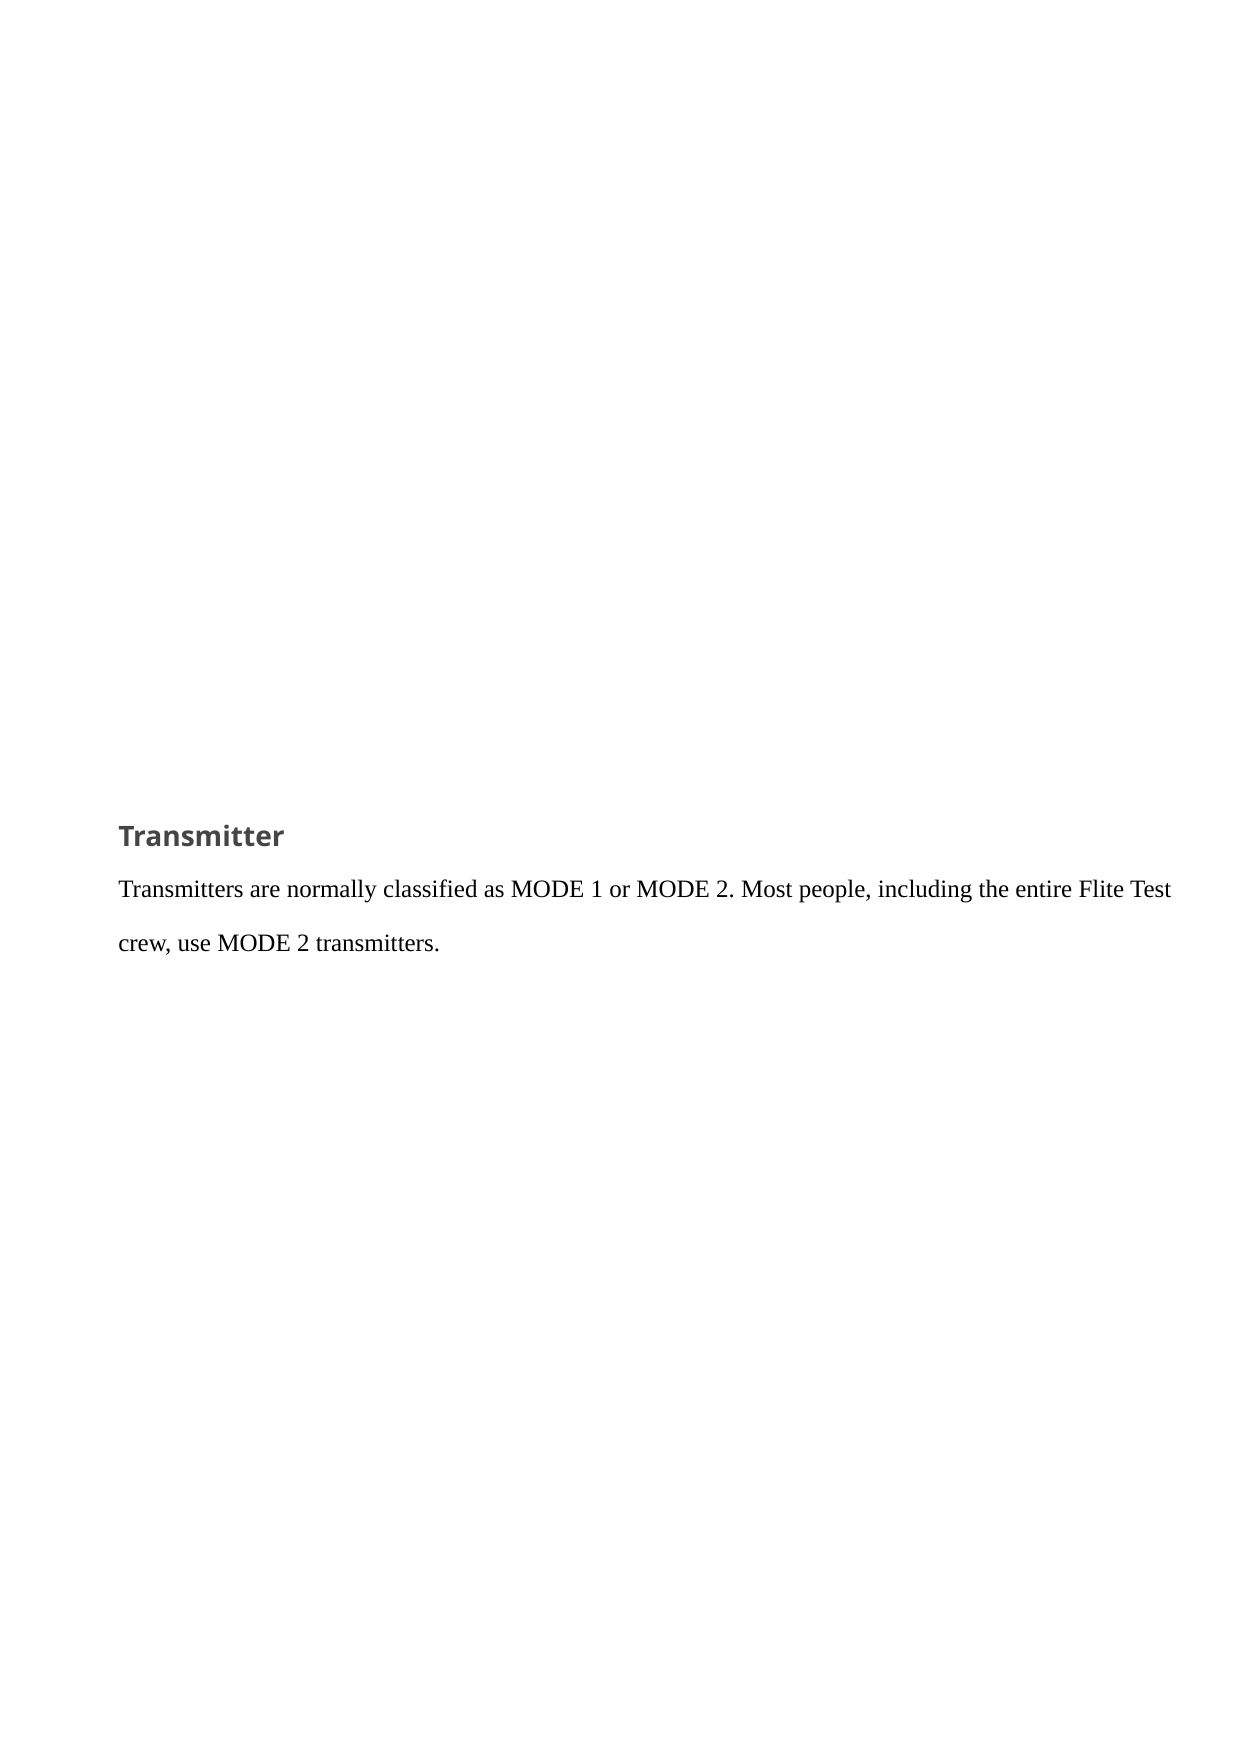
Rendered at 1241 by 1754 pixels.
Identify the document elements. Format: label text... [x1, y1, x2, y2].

text Transmitters are normally classified as MODE 1 or MODE 2. Most people, including the entire Flite Test crew, use MODE 2 transmitters. [118, 874, 1181, 1498]
subtitle Transmitter [118, 816, 1181, 855]
